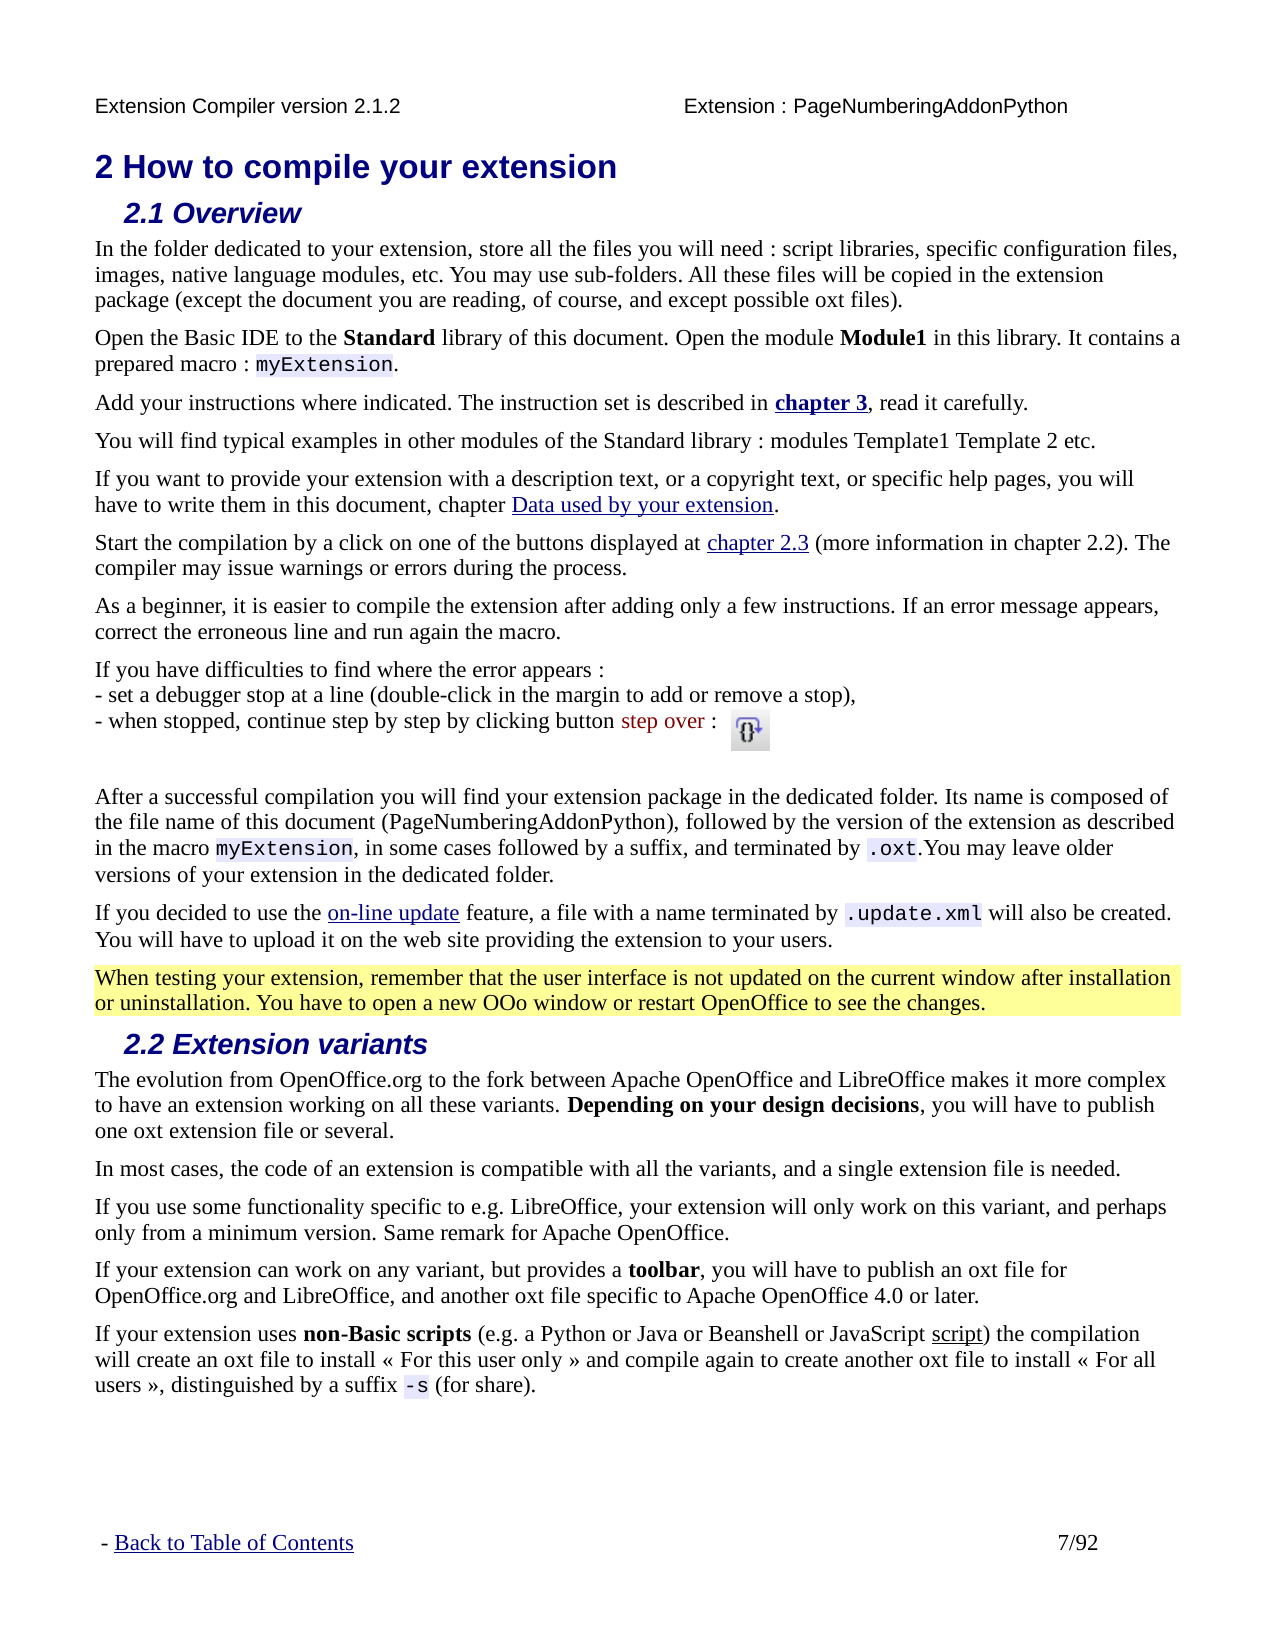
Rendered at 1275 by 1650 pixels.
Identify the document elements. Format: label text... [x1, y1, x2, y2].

text In most cases, the code of an extension is compatible with all the variants, and a single extension file is needed. [94, 1156, 1181, 1181]
text If you want to provide your extension with a description text, or a copyright text, or specific help pages, you will have to write them in this document, chapter Data used by your extension. [94, 466, 1181, 517]
text If your extension uses non-Basic scripts (e.g. a Python or Java or Beanshell or JavaScript script) the compilation will create an oxt file to install « For this user only » and compile again to create another oxt file to install « For all users », distinguished by a suffix -s (for share). [94, 1321, 1181, 1399]
text After a successful compilation you will find your extension package in the dedicated folder. Its name is composed of the file name of this document (PageNumberingAddonPython), followed by the version of the extension as described in the macro myExtension, in some cases followed by a suffix, and terminated by .oxt.You may leave older versions of your extension in the dedicated folder. [94, 784, 1181, 887]
text Open the Basic IDE to the Standard library of this document. Open the module Module1 in this library. It contains a prepared macro : myExtension. [94, 325, 1181, 377]
subtitle Extension variants [124, 1028, 1181, 1061]
picture [731, 709, 770, 751]
text When testing your extension, remember that the user interface is not updated on the current window after installation or uninstallation. You have to open a new OOo window or restart OpenOffice to see the changes. [94, 965, 1181, 1016]
text Start the compilation by a click on one of the buttons displayed at chapter 2.3 (more information in chapter 2.2). The compiler may issue warnings or errors during the process. [94, 529, 1181, 581]
text If you use some functionality specific to e.g. LibreOffice, your extension will only work on this variant, and perhaps only from a minimum version. Same remark for Apache OpenOffice. [94, 1194, 1181, 1245]
text In the folder dedicated to your extension, store all the files you will need : script libraries, specific configuration files, images, native language modules, etc. You may use sub-folders. All these files will be copied in the extension package (except the document you are reading, of course, and except possible oxt files). [94, 236, 1181, 312]
text You will find typical examples in other modules of the Standard library : modules Template1 Template 2 etc. [94, 428, 1181, 453]
subtitle How to compile your extension [94, 147, 1181, 185]
text Add your instructions where indicated. The instruction set is described in chapter 3, read it carefully. [94, 390, 1181, 416]
text If you have difficulties to find where the error appears : - set a debugger stop at a line (double-click in the margin to add or remove a stop), - when stopped, continue step by step by clicking button step over : [94, 657, 1181, 733]
subtitle Overview [124, 197, 1181, 230]
text If your extension can work on any variant, but provides a toolbar, you will have to publish an oxt file for OpenOffice.org and LibreOffice, and another oxt file specific to Apache OpenOffice 4.0 or later. [94, 1257, 1181, 1308]
text As a beginner, it is easier to compile the extension after adding only a few instructions. If an error message appears, correct the erroneous line and run again the macro. [94, 593, 1181, 644]
text If you decided to use the on-line update feature, a file with a name terminated by .update.xml will also be created. You will have to upload it on the web site providing the extension to your users. [94, 900, 1181, 952]
text The evolution from OpenOffice.org to the fork between Apache OpenOffice and LibreOffice makes it more complex to have an extension working on all these variants. Depending on your design decisions, you will have to publish one oxt extension file or several. [94, 1067, 1181, 1143]
